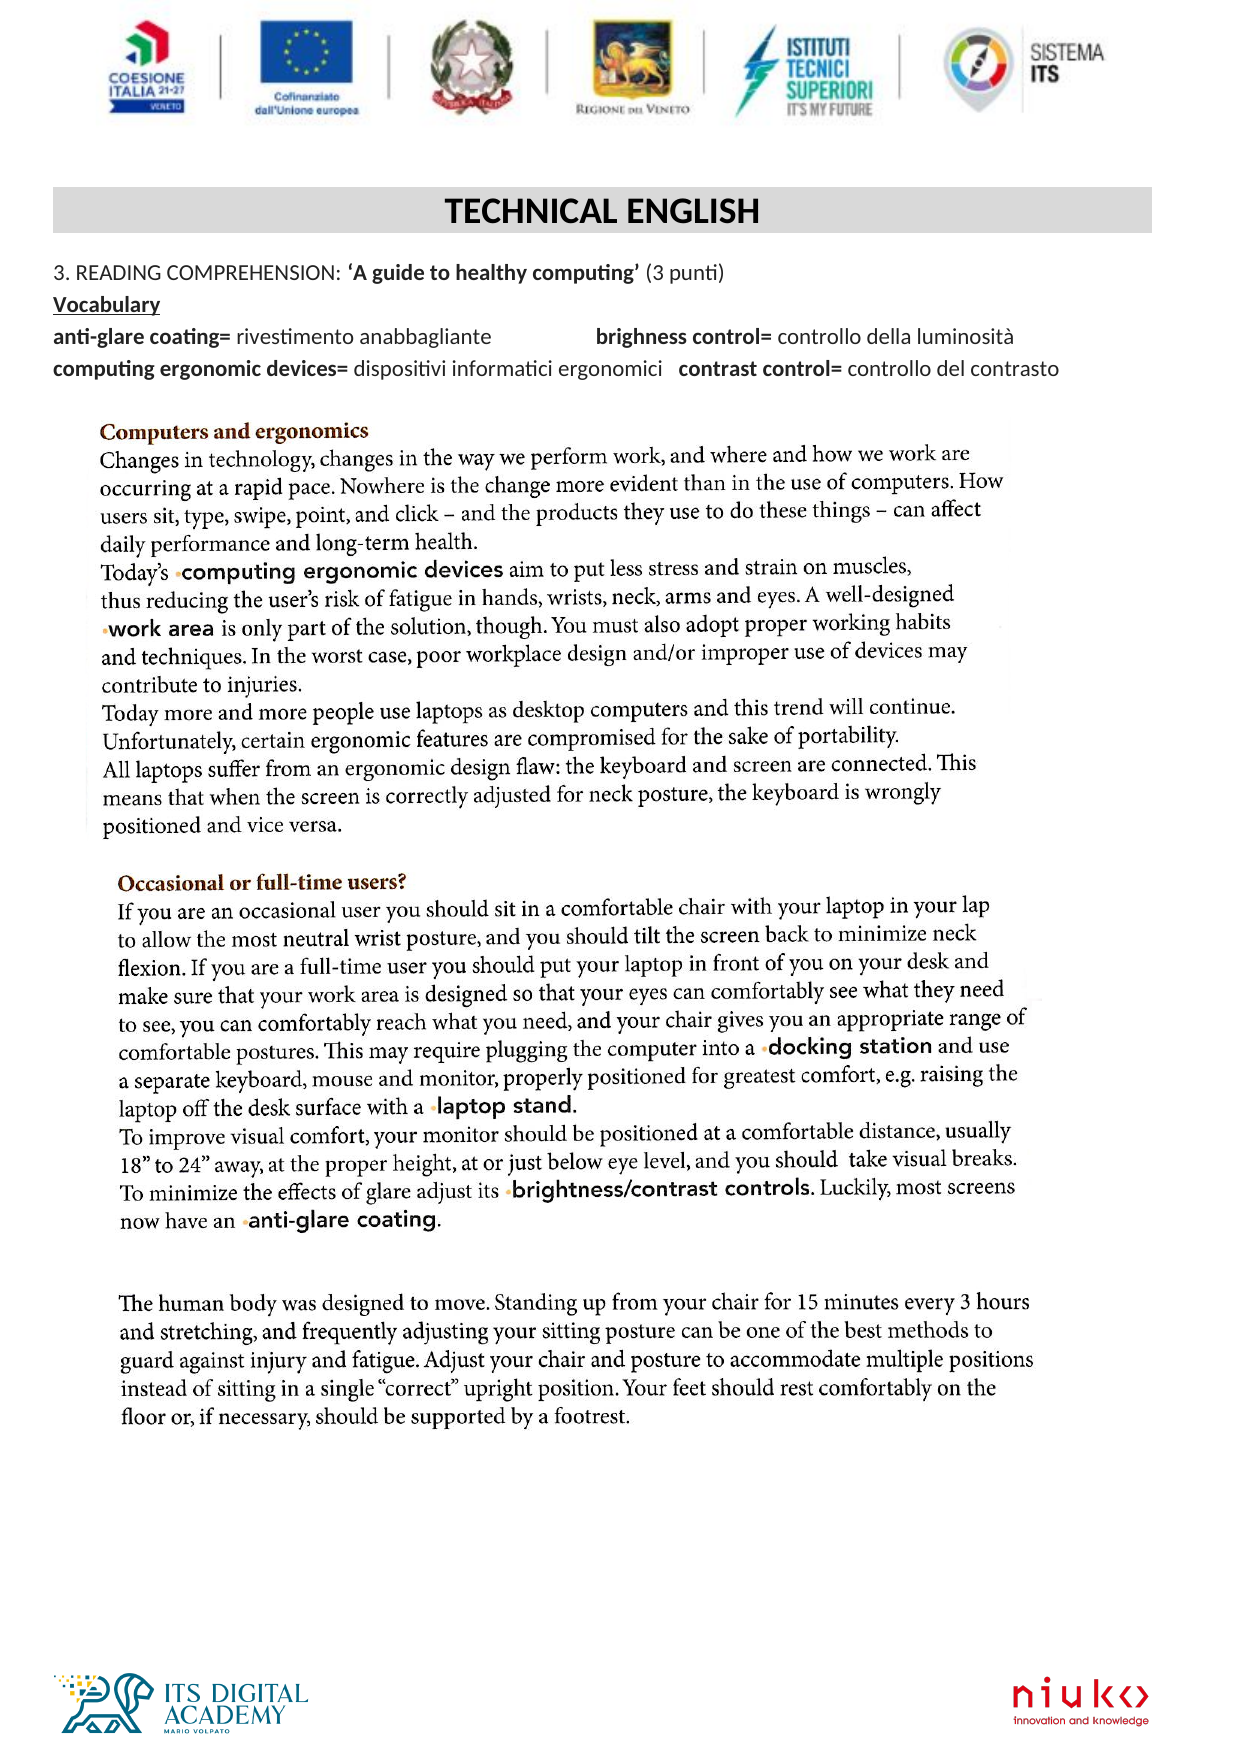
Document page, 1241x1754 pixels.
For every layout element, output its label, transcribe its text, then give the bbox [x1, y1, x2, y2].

picture [52, 1670, 309, 1736]
text computing ergonomic devices= dispositivi informatici ergonomici contrast control= controllo del contrasto [53, 354, 1152, 382]
picture [95, 0, 1124, 132]
text Vocabulary [53, 290, 1152, 318]
picture [85, 417, 1012, 844]
text TECHNICAL ENGLISH [53, 187, 1152, 233]
text 3. READING COMPREHENSION: ‘A guide to healthy computing’ (3 punti) [53, 258, 1152, 286]
picture [101, 868, 1043, 1237]
picture [111, 1285, 1050, 1441]
text anti-glare coating= rivestimento anabbagliante brighness control= controllo della luminosità [53, 322, 1152, 350]
picture [1010, 1651, 1152, 1752]
